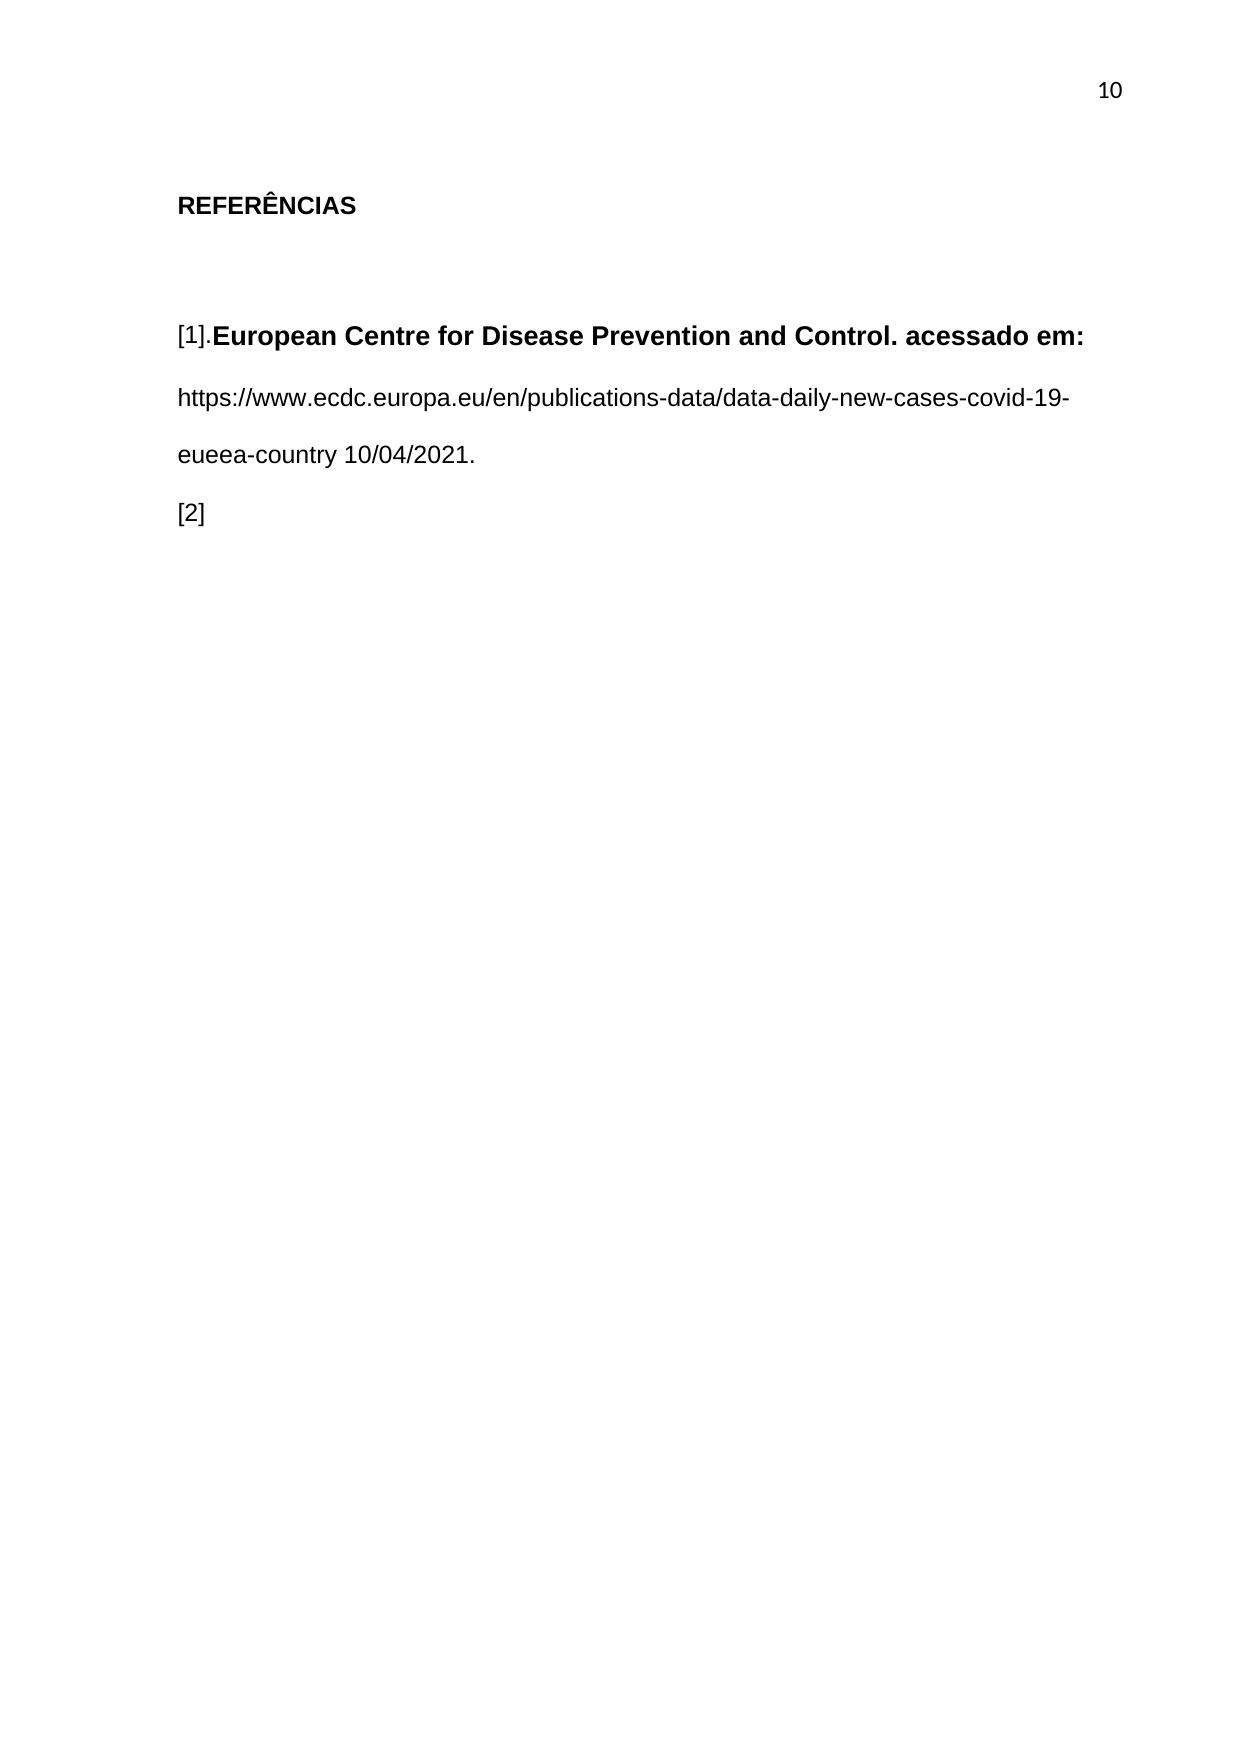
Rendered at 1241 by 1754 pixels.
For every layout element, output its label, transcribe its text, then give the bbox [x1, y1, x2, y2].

subtitle [2] [177, 497, 1122, 526]
subtitle [1].European Centre for Disease Prevention and Control. acessado em: [177, 320, 1122, 351]
subtitle REFERÊNCIAS [177, 191, 1122, 219]
subtitle https://www.ecdc.europa.eu/en/publications-data/data-daily-new-cases-covid-19-eueea-country 10/04/2021. [177, 382, 1122, 469]
